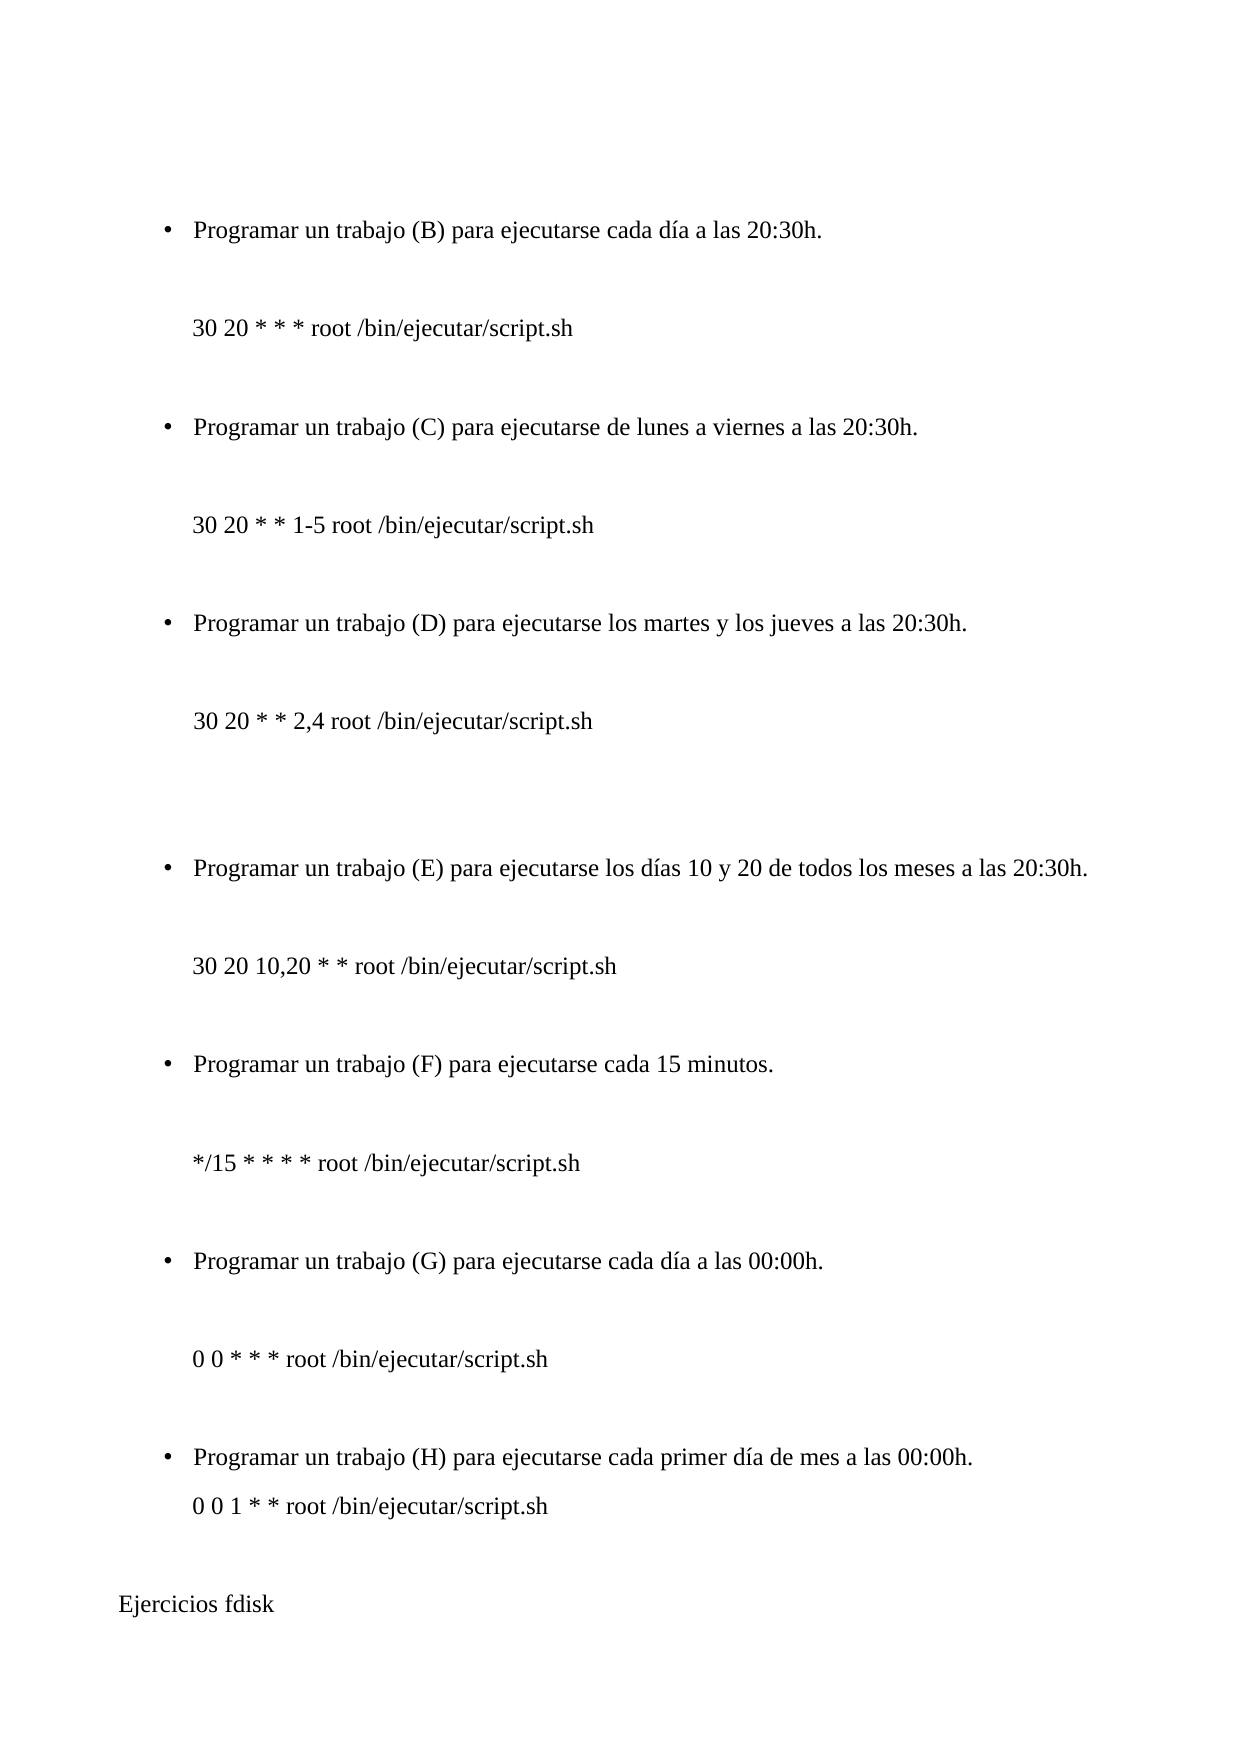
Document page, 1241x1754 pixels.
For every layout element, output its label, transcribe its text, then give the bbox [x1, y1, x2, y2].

list Programar un trabajo (C) para ejecutarse de lunes a viernes a las 20:30h. [164, 412, 1122, 440]
text 0 0 * * * root /bin/ejecutar/script.sh [118, 1344, 1122, 1373]
text */15 * * * * root /bin/ejecutar/script.sh [118, 1148, 1122, 1176]
list Programar un trabajo (E) para ejecutarse los días 10 y 20 de todos los meses a las 20:30h. [164, 853, 1122, 882]
list Programar un trabajo (G) para ejecutarse cada día a las 00:00h. [164, 1246, 1122, 1274]
text Ejercicios fdisk [118, 1589, 1122, 1618]
list Programar un trabajo (H) para ejecutarse cada primer día de mes a las 00:00h. [164, 1442, 1122, 1471]
list Programar un trabajo (D) para ejecutarse los martes y los jueves a las 20:30h. [164, 608, 1122, 637]
list Programar un trabajo (F) para ejecutarse cada 15 minutos. [164, 1049, 1122, 1078]
text 30 20 10,20 * * root /bin/ejecutar/script.sh [118, 951, 1122, 980]
list Programar un trabajo (B) para ejecutarse cada día a las 20:30h. [164, 215, 1122, 244]
text 30 20 * * 1-5 root /bin/ejecutar/script.sh [118, 510, 1122, 538]
text 0 0 1 * * root /bin/ejecutar/script.sh [118, 1491, 1122, 1520]
text 30 20 * * * root /bin/ejecutar/script.sh [118, 313, 1122, 342]
list 30 20 * * 2,4 root /bin/ejecutar/script.sh [164, 706, 1122, 735]
